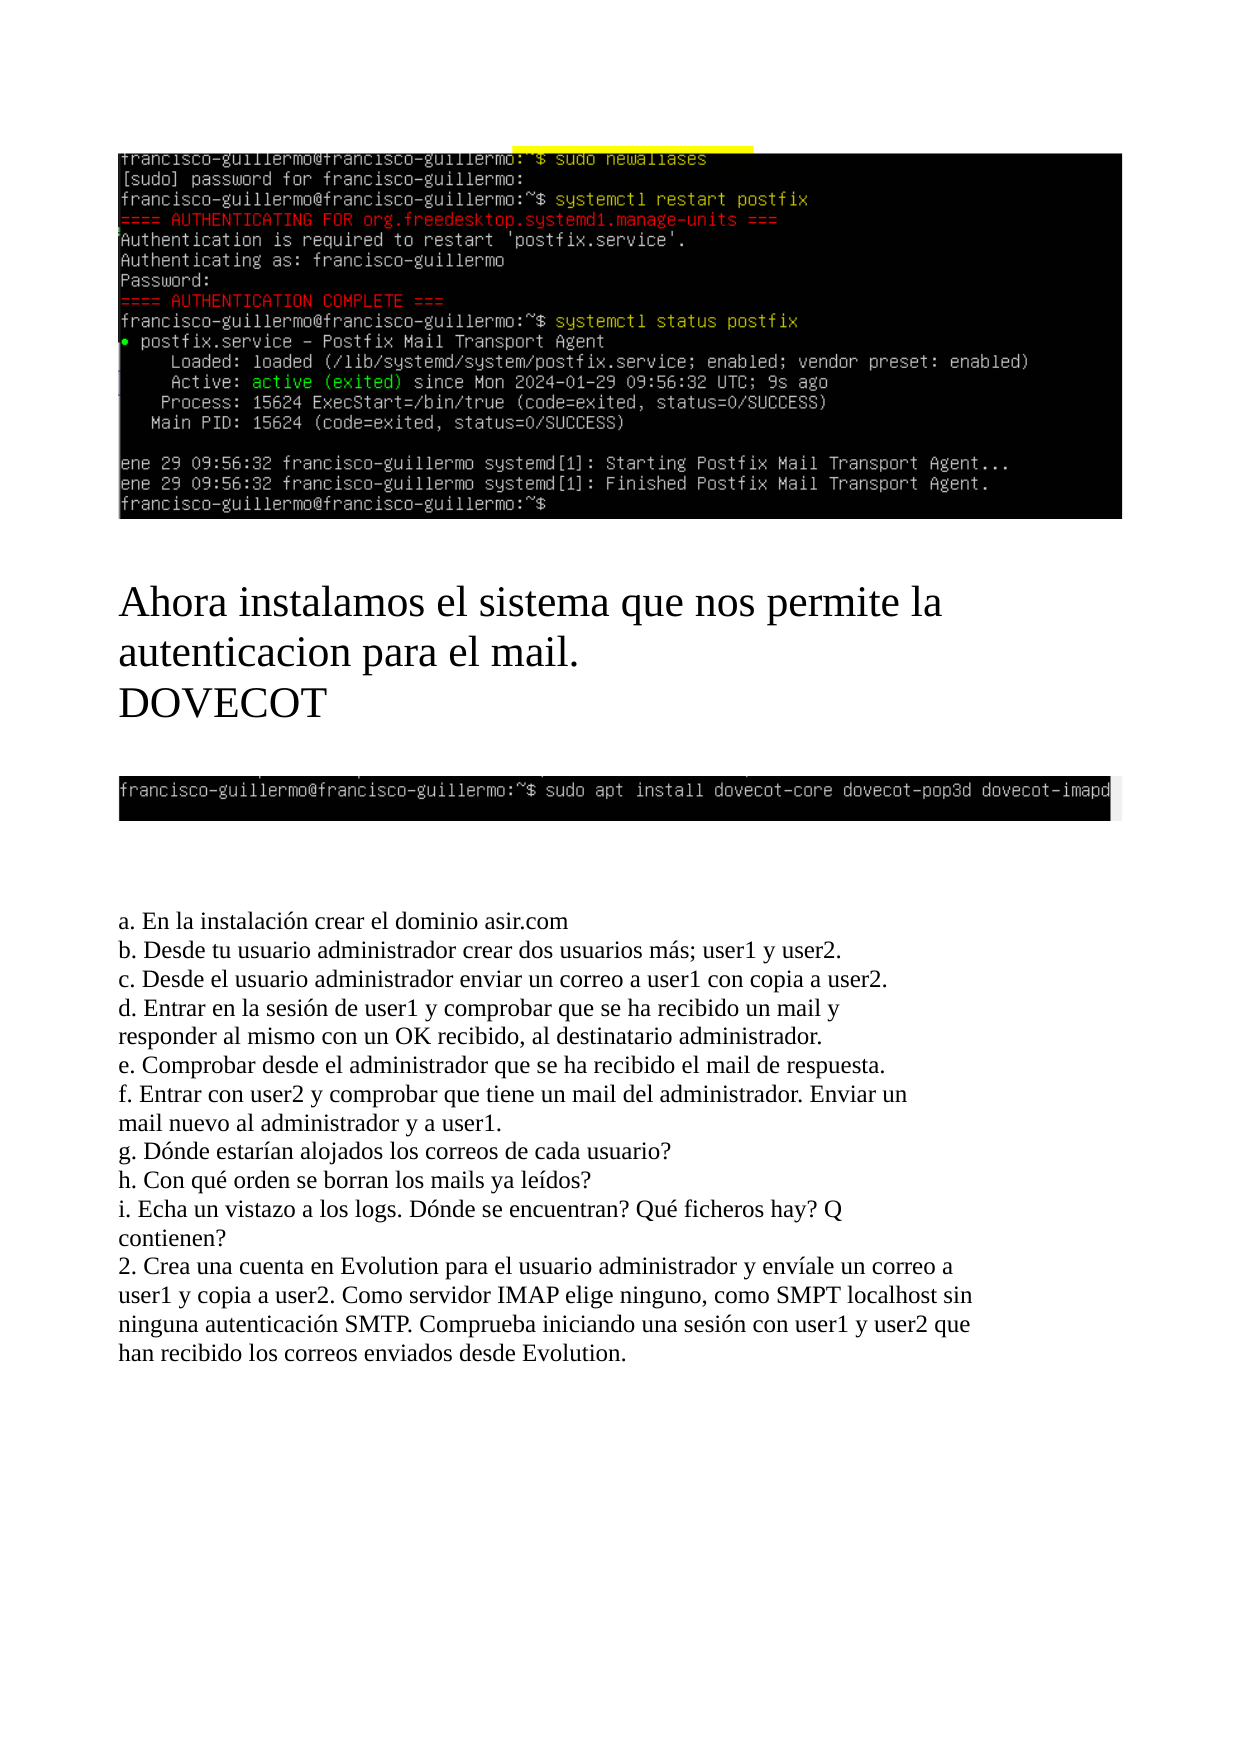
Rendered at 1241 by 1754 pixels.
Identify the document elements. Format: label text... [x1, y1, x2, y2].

text b. Desde tu usuario administrador crear dos usuarios más; user1 y user2. [118, 935, 1122, 964]
text c. Desde el usuario administrador enviar un correo a user1 con copia a user2. [118, 964, 1122, 993]
text d. Entrar en la sesión de user1 y comprobar que se ha recibido un mail y [118, 993, 1122, 1021]
text responder al mismo con un OK recibido, al destinatario administrador. [118, 1021, 1122, 1050]
text g. Dónde estarían alojados los correos de cada usuario? [118, 1136, 1122, 1165]
text DOVECOT [118, 676, 1122, 727]
text i. Echa un vistazo a los logs. Dónde se encuentran? Qué ficheros hay? Q [118, 1194, 1122, 1223]
text user1 y copia a user2. Como servidor IMAP elige ninguno, como SMPT localhost sin [118, 1280, 1122, 1309]
text a. En la instalación crear el dominio asir.com [118, 906, 1122, 935]
picture [118, 776, 1123, 821]
text f. Entrar con user2 y comprobar que tiene un mail del administrador. Enviar un [118, 1079, 1122, 1108]
text 2. Crea una cuenta en Evolution para el usuario administrador y envíale un correo a [118, 1251, 1122, 1280]
picture [118, 146, 1123, 519]
text contienen? [118, 1223, 1122, 1251]
text han recibido los correos enviados desde Evolution. [118, 1338, 1122, 1366]
text mail nuevo al administrador y a user1. [118, 1108, 1122, 1136]
text Ahora instalamos el sistema que nos permite la autenticacion para el mail. [118, 576, 1122, 676]
text e. Comprobar desde el administrador que se ha recibido el mail de respuesta. [118, 1050, 1122, 1079]
text h. Con qué orden se borran los mails ya leídos? [118, 1165, 1122, 1194]
text ninguna autenticación SMTP. Comprueba iniciando una sesión con user1 y user2 que [118, 1309, 1122, 1338]
